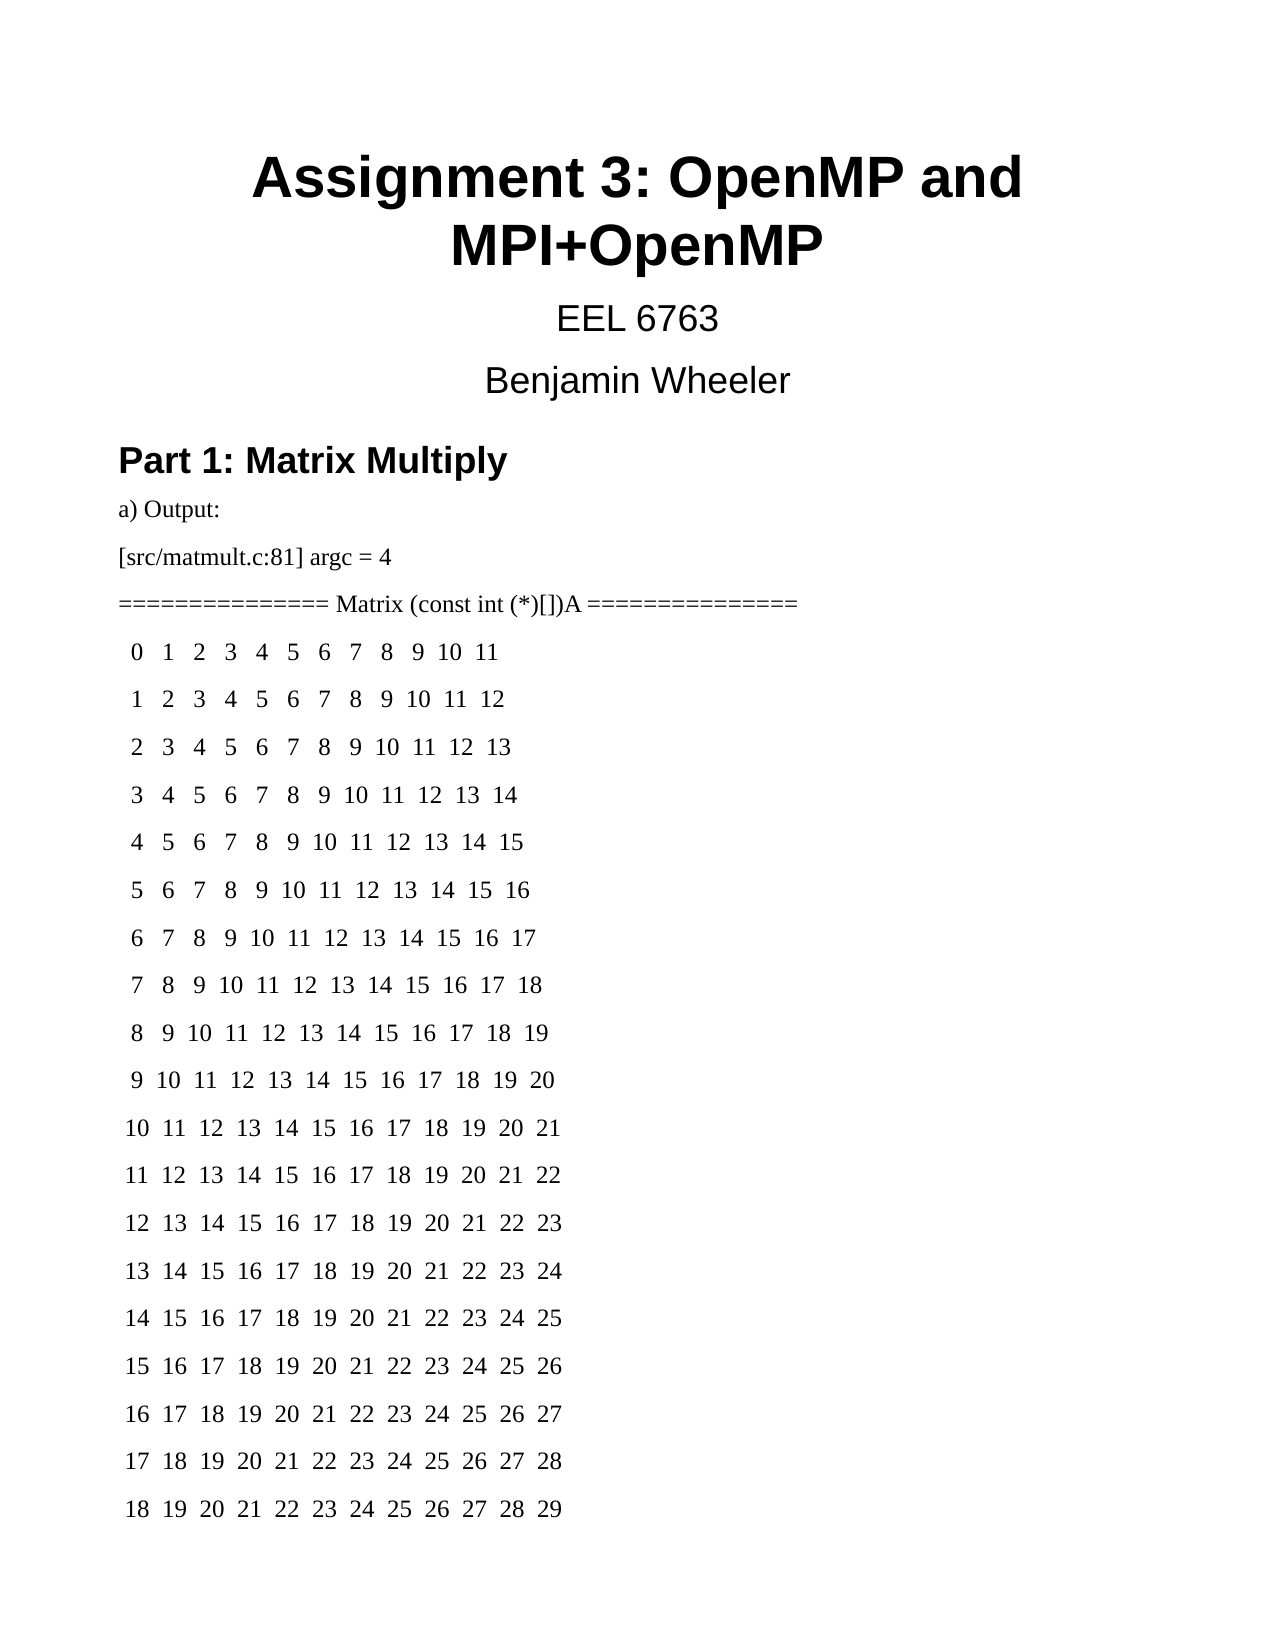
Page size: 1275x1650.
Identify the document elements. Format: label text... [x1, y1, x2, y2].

text 17 18 19 20 21 22 23 24 25 26 27 28 [118, 1446, 1157, 1475]
text 14 15 16 17 18 19 20 21 22 23 24 25 [118, 1303, 1157, 1332]
subtitle EEL 6763 [118, 296, 1157, 339]
text 16 17 18 19 20 21 22 23 24 25 26 27 [118, 1399, 1157, 1427]
text 4 5 6 7 8 9 10 11 12 13 14 15 [118, 827, 1157, 856]
text 7 8 9 10 11 12 13 14 15 16 17 18 [118, 970, 1157, 999]
text 5 6 7 8 9 10 11 12 13 14 15 16 [118, 875, 1157, 904]
subtitle Benjamin Wheeler [118, 358, 1157, 401]
text [src/matmult.c:81] argc = 4 [118, 542, 1157, 571]
text 1 2 3 4 5 6 7 8 9 10 11 12 [118, 684, 1157, 713]
subtitle Part 1: Matrix Multiply [118, 438, 1157, 482]
text 12 13 14 15 16 17 18 19 20 21 22 23 [118, 1208, 1157, 1237]
title Assignment 3: OpenMP and MPI+OpenMP [118, 143, 1157, 277]
text 10 11 12 13 14 15 16 17 18 19 20 21 [118, 1113, 1157, 1142]
text 9 10 11 12 13 14 15 16 17 18 19 20 [118, 1065, 1157, 1094]
text 11 12 13 14 15 16 17 18 19 20 21 22 [118, 1161, 1157, 1189]
text =============== Matrix (const int (*)[])A =============== [118, 589, 1157, 618]
text 13 14 15 16 17 18 19 20 21 22 23 24 [118, 1256, 1157, 1284]
text 0 1 2 3 4 5 6 7 8 9 10 11 [118, 637, 1157, 666]
text 18 19 20 21 22 23 24 25 26 27 28 29 [118, 1494, 1157, 1523]
text 6 7 8 9 10 11 12 13 14 15 16 17 [118, 923, 1157, 951]
text 2 3 4 5 6 7 8 9 10 11 12 13 [118, 732, 1157, 761]
text 8 9 10 11 12 13 14 15 16 17 18 19 [118, 1018, 1157, 1047]
text 15 16 17 18 19 20 21 22 23 24 25 26 [118, 1351, 1157, 1380]
text 3 4 5 6 7 8 9 10 11 12 13 14 [118, 780, 1157, 808]
text a) Output: [118, 494, 1157, 523]
